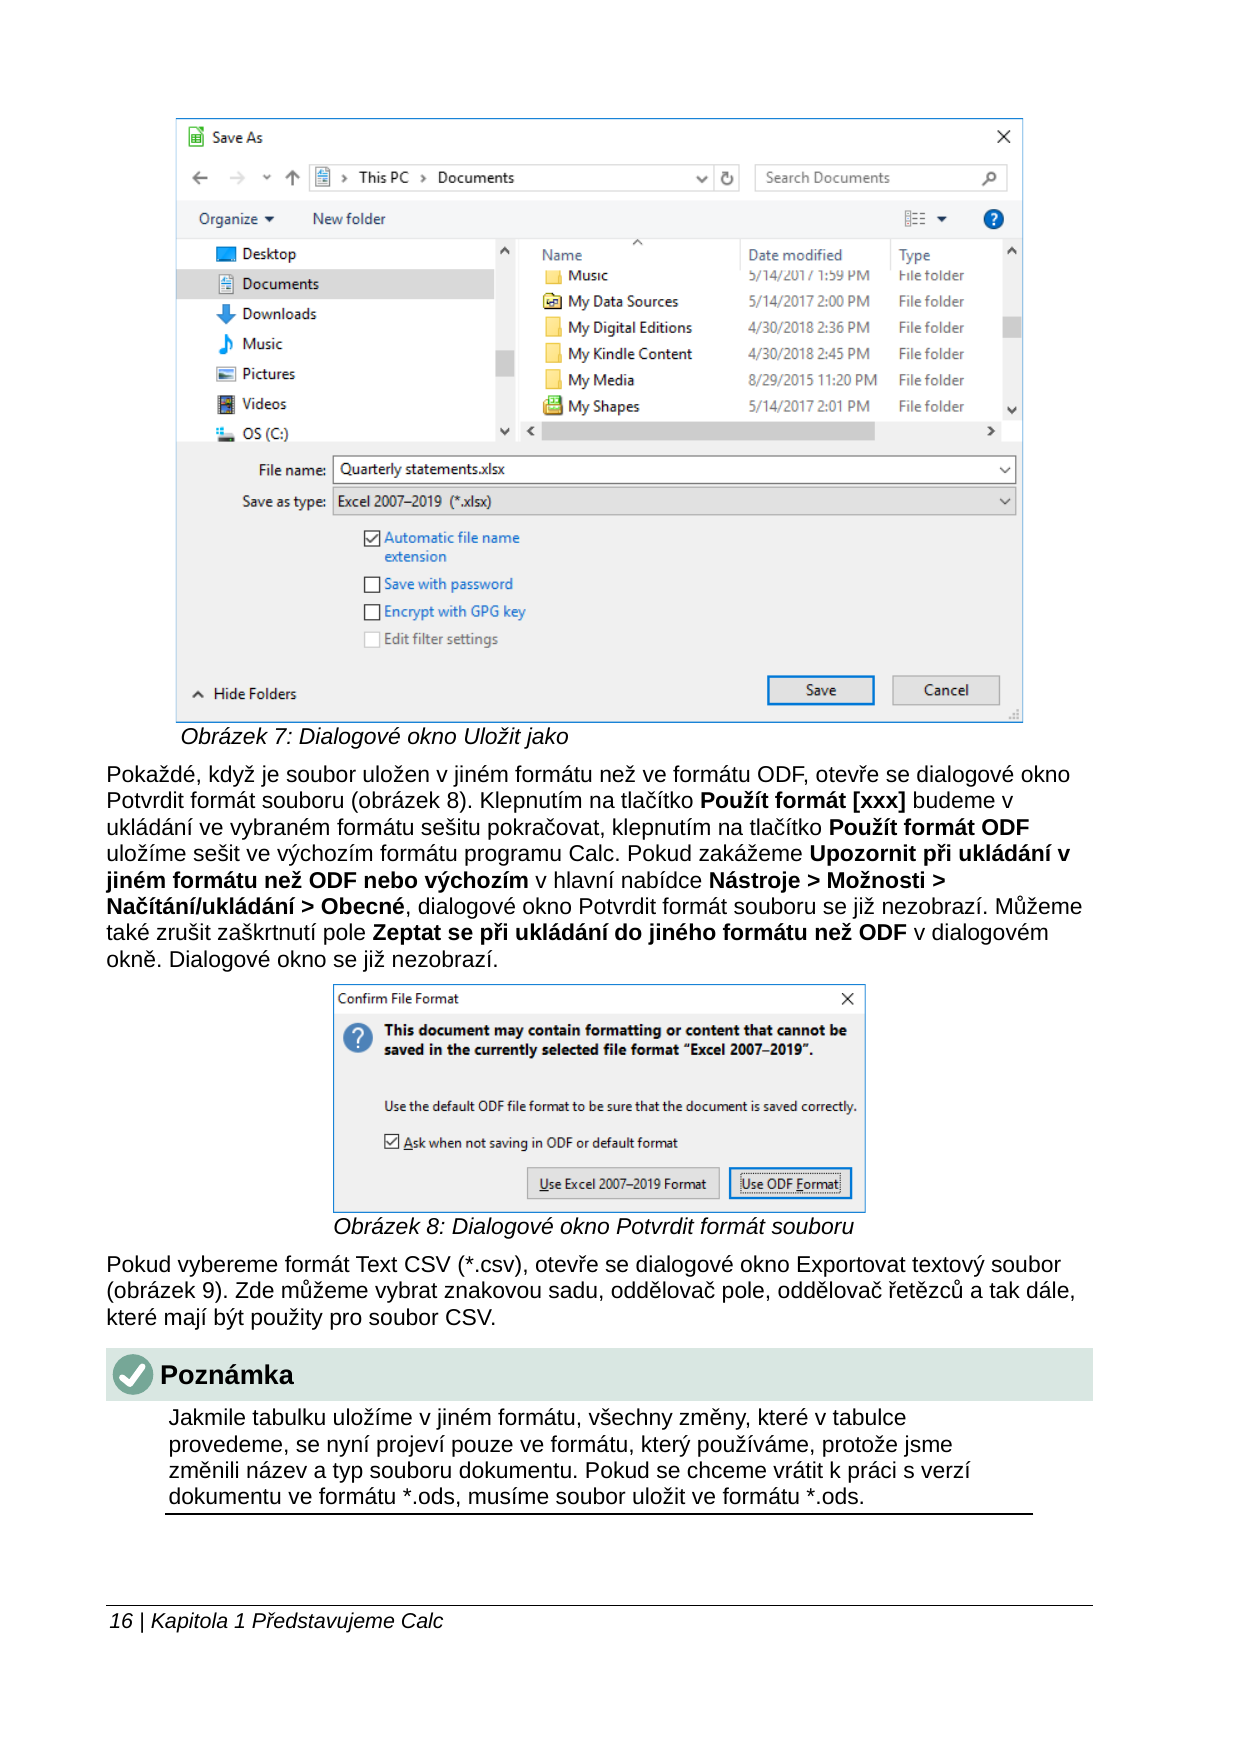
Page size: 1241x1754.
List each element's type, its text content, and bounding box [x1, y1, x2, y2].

subtitle Poznámka [106, 1348, 1093, 1401]
text Pokud vybereme formát Text CSV (*.csv), otevře se dialogové okno Exportovat textový soubor (obrázek 9). Zde můžeme vybrat znakovou sadu, oddělovač pole, oddělovač řetězců a tak dále, které mají být použity pro soubor CSV. [106, 1251, 1093, 1330]
text Obrázek 7: Dialogové okno Uložit jako [180, 723, 1019, 749]
picture [175, 118, 1024, 723]
text Pokaždé, když je soubor uložen v jiném formátu než ve formátu ODF, otevře se dialogové okno Potvrdit formát souboru (obrázek 8). Klepnutím na tlačítko Použít formát [xxx] budeme v ukládání ve vybraném formátu sešitu pokračovat, klepnutím na tlačítko Použít formát ODF uložíme sešit ve výchozím formátu programu Calc. Pokud zakážeme Upozornit při ukládání v jiném formátu než ODF nebo výchozím v hlavní nabídce Nástroje > Možnosti > Načítání/ukládání > Obecné, dialogové okno Potvrdit formát souboru se již nezobrazí. Můžeme také zrušit zaškrtnutí pole Zeptat se při ukládání do jiného formátu než ODF v dialogovém okně. Dialogové okno se již nezobrazí. [106, 761, 1093, 972]
text Jakmile tabulku uložíme v jiném formátu, všechny změny, které v tabulce provedeme, se nyní projeví pouze ve formátu, který používáme, protože jsme změnili název a typ souboru dokumentu. Pokud se chceme vrátit k práci s verzí dokumentu ve formátu *.ods, musíme soubor uložit ve formátu *.ods. [165, 1401, 1033, 1513]
picture [333, 984, 866, 1213]
text Obrázek 8: Dialogové okno Potvrdit formát souboru [333, 1213, 866, 1239]
